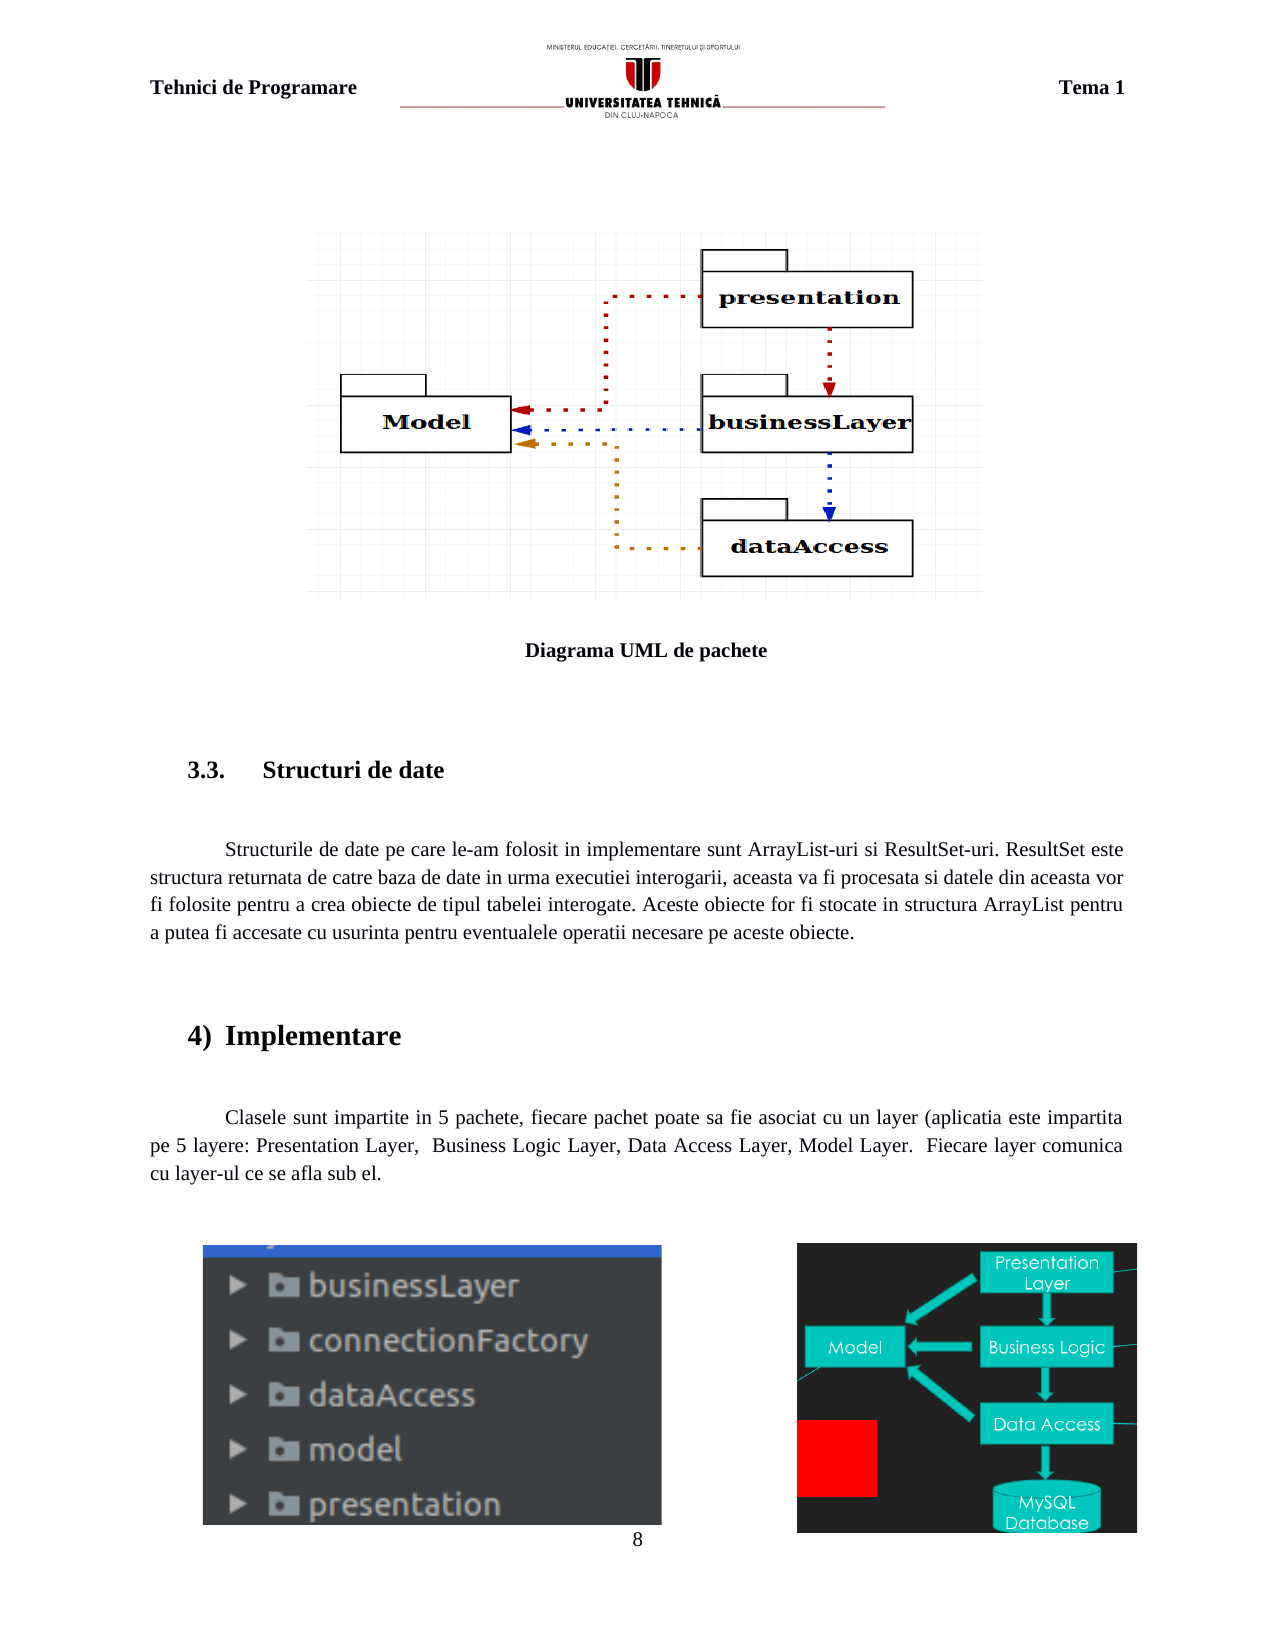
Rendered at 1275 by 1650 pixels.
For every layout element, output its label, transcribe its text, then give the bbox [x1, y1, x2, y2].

text Clasele sunt impartite in 5 pachete, fiecare pachet poate sa fie asociat cu un layer (aplicatia este impartita pe 5 layere: Presentation Layer, Business Logic Layer, Data Access Layer, Model Layer. Fiecare layer comunica cu layer-ul ce se afla sub el. [150, 1105, 1125, 1184]
picture [202, 1245, 662, 1525]
subtitle Implementare [187, 1018, 1125, 1052]
text Structurile de date pe care le-am folosit in implementare sunt ArrayList-uri si ResultSet-uri. ResultSet este structura returnata de catre baza de date in urma executiei interogarii, aceasta va fi procesata si datele din aceasta vor fi folosite pentru a crea obiecte de tipul tabelei interogate. Aceste obiecte for fi stocate in structura ArrayList pentru a putea fi accesate cu usurinta pentru eventualele operatii necesare pe aceste obiecte. [150, 837, 1125, 944]
picture [306, 232, 984, 599]
picture [400, 13, 886, 136]
text Diagrama UML de pachete [150, 638, 1125, 662]
picture [797, 1243, 1138, 1533]
subtitle Structuri de date [187, 756, 1125, 784]
